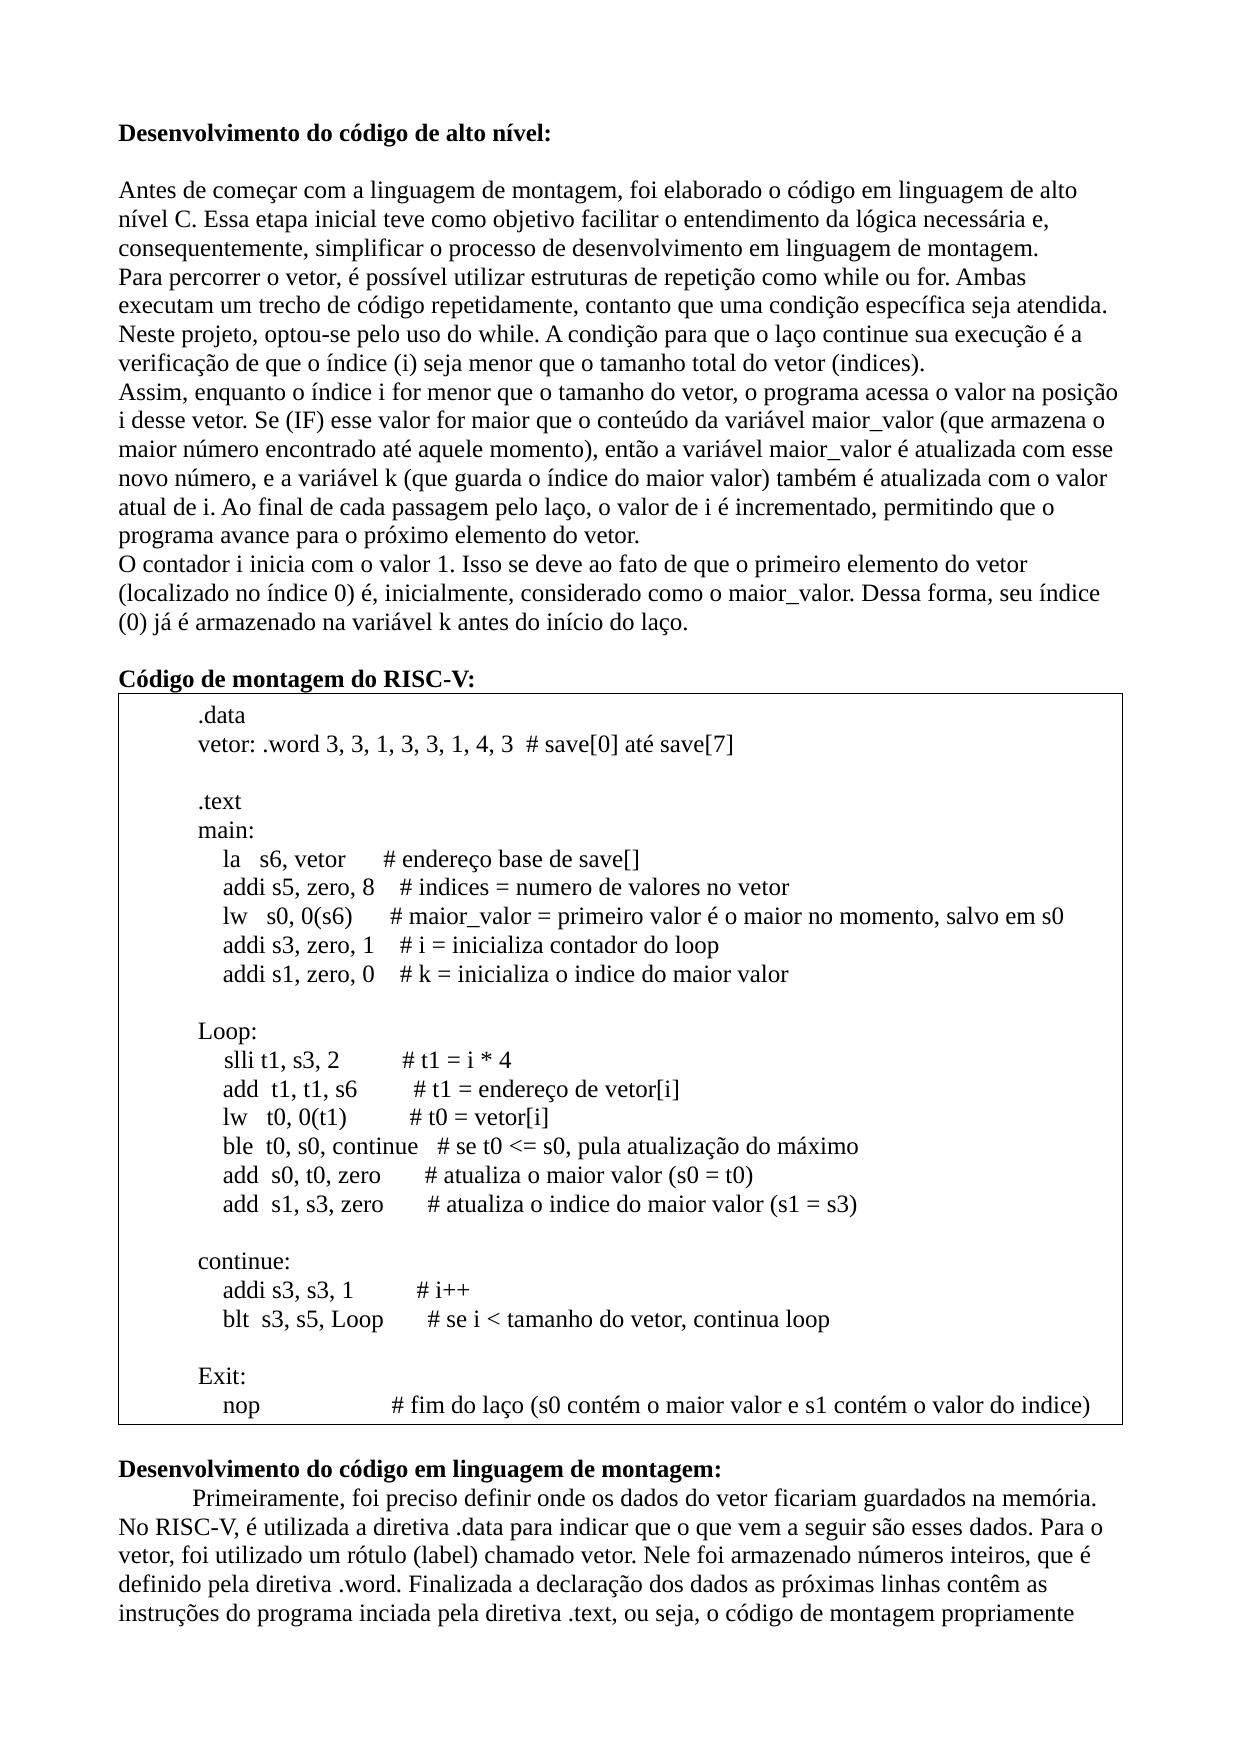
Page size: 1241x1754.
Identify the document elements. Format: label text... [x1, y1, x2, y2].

text Para percorrer o vetor, é possível utilizar estruturas de repetição como while ou for. Ambas executam um trecho de código repetidamente, contanto que uma condição específica seja atendida. Neste projeto, optou-se pelo uso do while. A condição para que o laço continue sua execução é a verificação de que o índice (i) seja menor que o tamanho total do vetor (indices). [118, 262, 1122, 377]
text Código de montagem do RISC-V: [118, 664, 1122, 693]
text Primeiramente, foi preciso definir onde os dados do vetor ficariam guardados na memória. No RISC-V, é utilizada a diretiva .data para indicar que o que vem a seguir são esses dados. Para o vetor, foi utilizado um rótulo (label) chamado vetor. Nele foi armazenado números inteiros, que é definido pela diretiva .word. Finalizada a declaração dos dados as próximas linhas contêm as instruções do programa inciada pela diretiva .text, ou seja, o código de montagem propriamente [118, 1483, 1122, 1627]
text Assim, enquanto o índice i for menor que o tamanho do vetor, o programa acessa o valor na posição i desse vetor. Se (IF) esse valor for maior que o conteúdo da variável maior_valor (que armazena o maior número encontrado até aquele momento), então a variável maior_valor é atualizada com esse novo número, e a variável k (que guarda o índice do maior valor) também é atualizada com o valor atual de i. Ao final de cada passagem pelo laço, o valor de i é incrementado, permitindo que o programa avance para o próximo elemento do vetor. [118, 377, 1122, 549]
text Desenvolvimento do código de alto nível: [118, 118, 1122, 147]
table_header .data vetor: .word 3, 3, 1, 3, 3, 1, 4, 3 # save[0] até save[7] .text main: la s6, vetor # endereço base de save[] addi s5, zero, 8 # indices = numero de valores no vetor lw s0, 0(s6) # maior_valor = primeiro valor é o maior no momento, salvo em s0 addi s3, zero, 1 # i = inicializa contador do loop addi s1, zero, 0 # k = inicializa o indice do maior valor Loop: slli t1, s3, 2 # t1 = i * 4 add t1, t1, s6 # t1 = endereço de vetor[i] lw t0, 0(t1) # t0 = vetor[i] ble t0, s0, continue # se t0 <= s0, pula atualização do máximo add s0, t0, zero # atualiza o maior valor (s0 = t0) add s1, s3, zero # atualiza o indice do maior valor (s1 = s3) continue: addi s3, s3, 1 # i++ blt s3, s5, Loop # se i < tamanho do vetor, continua loop Exit: nop # fim do laço (s0 contém o maior valor e s1 contém o valor do indice) [119, 694, 1122, 1424]
text O contador i inicia com o valor 1. Isso se deve ao fato de que o primeiro elemento do vetor (localizado no índice 0) é, inicialmente, considerado como o maior_valor. Dessa forma, seu índice (0) já é armazenado na variável k antes do início do laço. [118, 549, 1122, 636]
text Antes de começar com a linguagem de montagem, foi elaborado o código em linguagem de alto nível C. Essa etapa inicial teve como objetivo facilitar o entendimento da lógica necessária e, consequentemente, simplificar o processo de desenvolvimento em linguagem de montagem. [118, 176, 1122, 262]
text Desenvolvimento do código em linguagem de montagem: [118, 1454, 1122, 1483]
